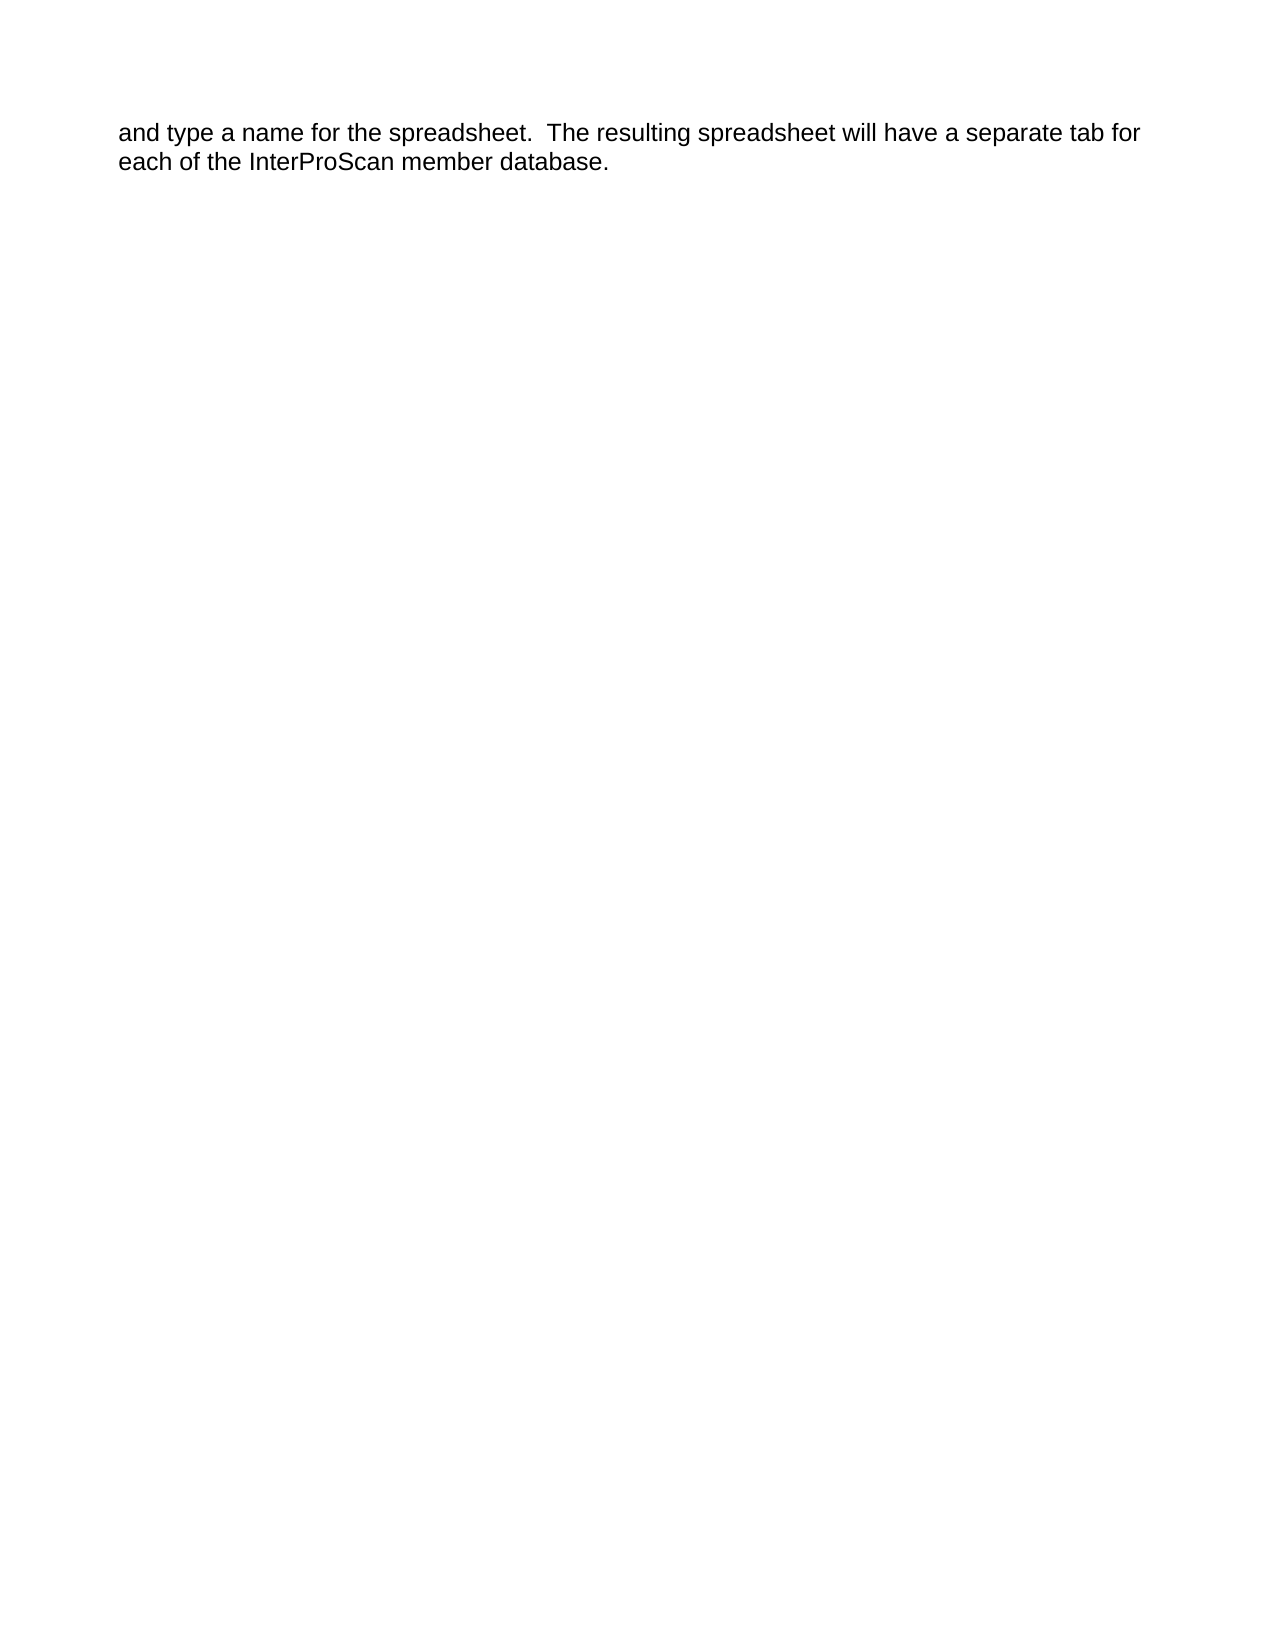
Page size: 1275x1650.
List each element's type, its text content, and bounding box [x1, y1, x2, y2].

text and type a name for the spreadsheet. The resulting spreadsheet will have a separate tab for each of the InterProScan member database. [118, 118, 1157, 176]
